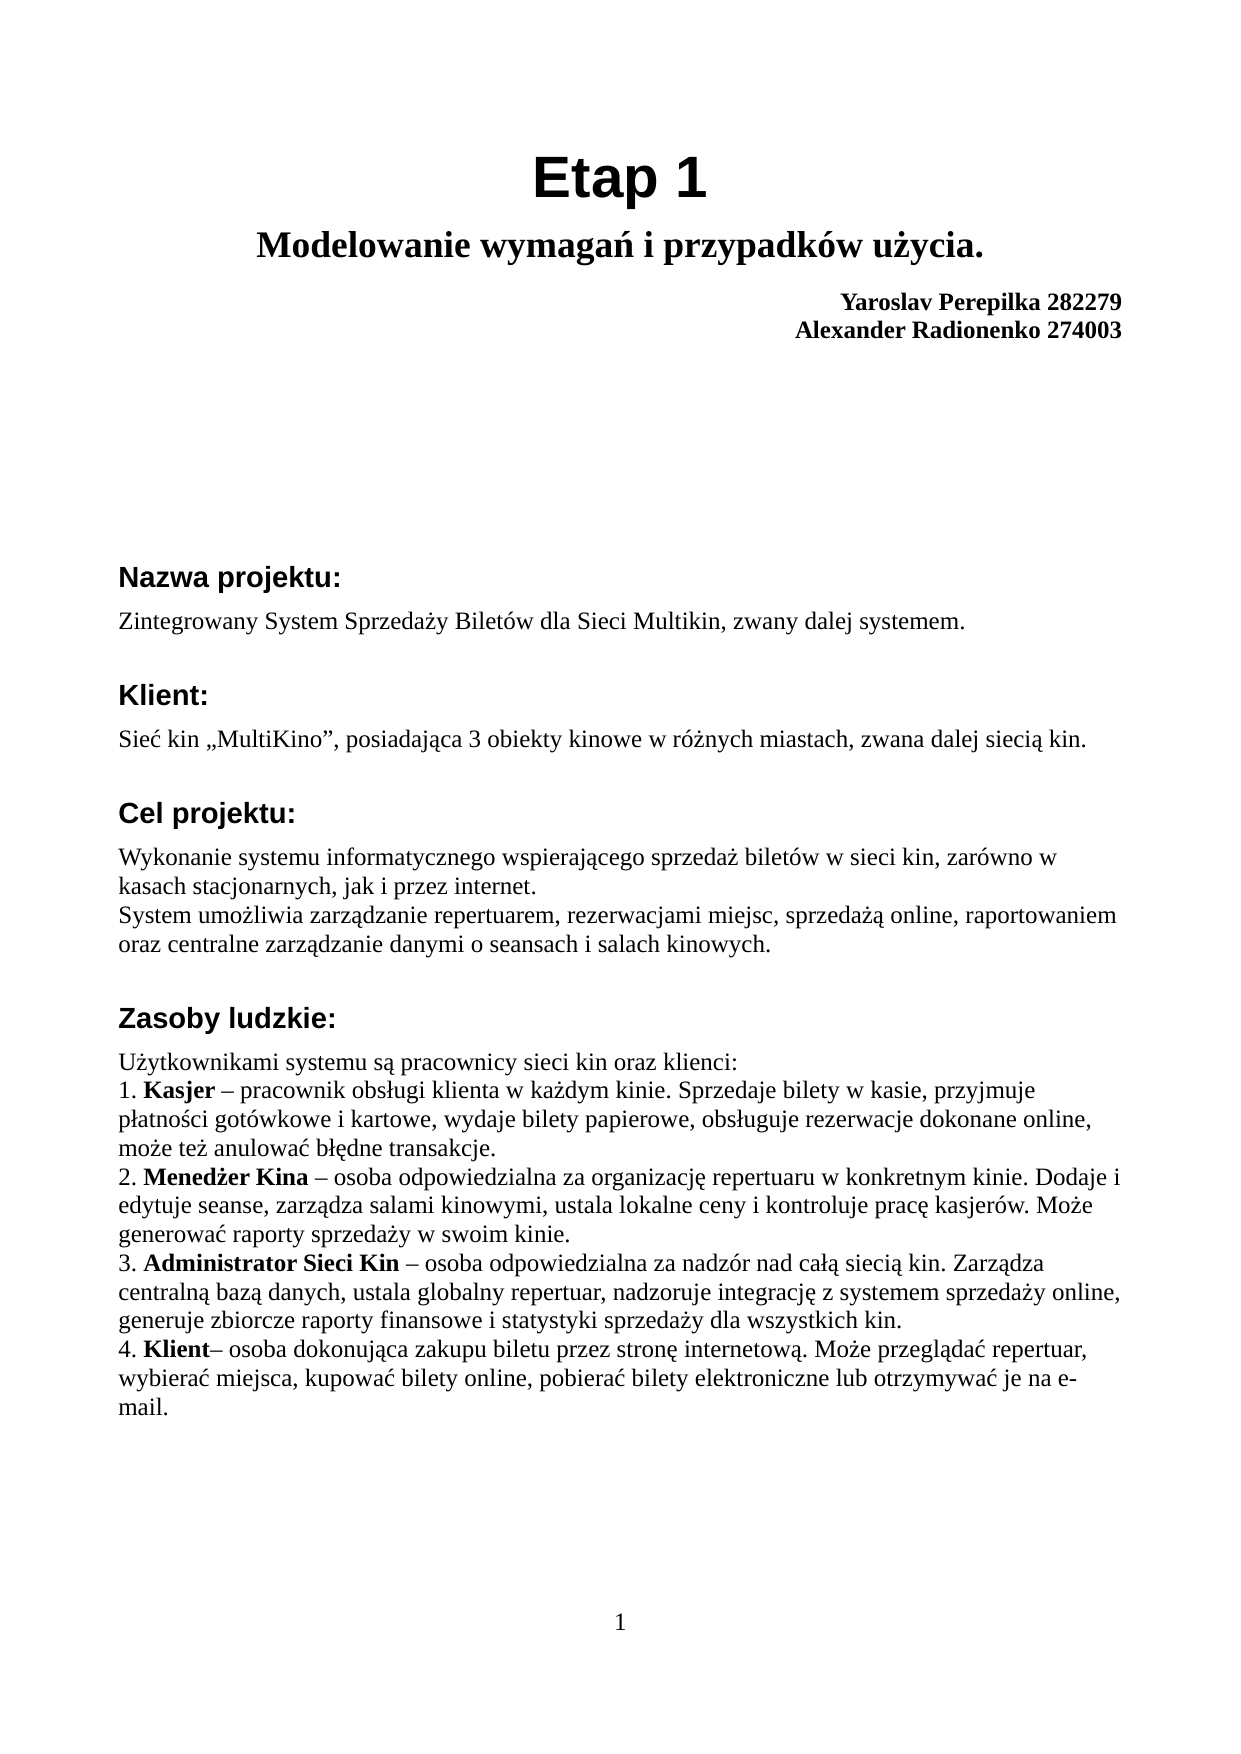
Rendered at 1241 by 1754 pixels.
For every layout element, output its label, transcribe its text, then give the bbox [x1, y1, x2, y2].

text Wykonanie systemu informatycznego wspierającego sprzedaż biletów w sieci kin, zarówno w kasach stacjonarnych, jak i przez internet. System umożliwia zarządzanie repertuarem, rezerwacjami miejsc, sprzedażą online, raportowaniem oraz centralne zarządzanie danymi o seansach i salach kinowych. [118, 842, 1122, 986]
subtitle Cel projektu: [118, 796, 1122, 830]
text Alexander Radionenko 274003 [118, 316, 1122, 344]
subtitle Zasoby ludzkie: [118, 1001, 1122, 1034]
text Sieć kin „MultiKino”, posiadająca 3 obiekty kinowe w różnych miastach, zwana dalej siecią kin. [118, 724, 1122, 753]
text 2. Menedżer Kina – osoba odpowiedzialna za organizację repertuaru w konkretnym kinie. Dodaje i edytuje seanse, zarządza salami kinowymi, ustala lokalne ceny i kontroluje pracę kasjerów. Może generować raporty sprzedaży w swoim kinie. [118, 1162, 1122, 1248]
subtitle Klient: [118, 678, 1122, 712]
text 3. Administrator Sieci Kin – osoba odpowiedzialna za nadzór nad całą siecią kin. Zarządza centralną bazą danych, ustala globalny repertuar, nadzoruje integrację z systemem sprzedaży online, generuje zbiorcze raporty finansowe i statystyki sprzedaży dla wszystkich kin. [118, 1248, 1122, 1334]
text 4. Klient– osoba dokonująca zakupu biletu przez stronę internetową. Może przeglądać repertuar, wybierać miejsca, kupować bilety online, pobierać bilety elektroniczne lub otrzymywać je na e-mail. [118, 1334, 1122, 1421]
subtitle Nazwa projektu: [118, 560, 1122, 594]
text Użytkownikami systemu są pracownicy sieci kin oraz klienci: [118, 1047, 1122, 1076]
title Etap 1 [118, 143, 1122, 210]
text Zintegrowany System Sprzedaży Biletów dla Sieci Multikin, zwany dalej systemem. [118, 606, 1122, 635]
text 1. Kasjer – pracownik obsługi klienta w każdym kinie. Sprzedaje bilety w kasie, przyjmuje płatności gotówkowe i kartowe, wydaje bilety papierowe, obsługuje rezerwacje dokonane online, może też anulować błędne transakcje. [118, 1076, 1122, 1162]
text Yaroslav Perepilka 282279 [118, 287, 1122, 316]
text Modelowanie wymagań i przypadków użycia. [118, 223, 1122, 266]
